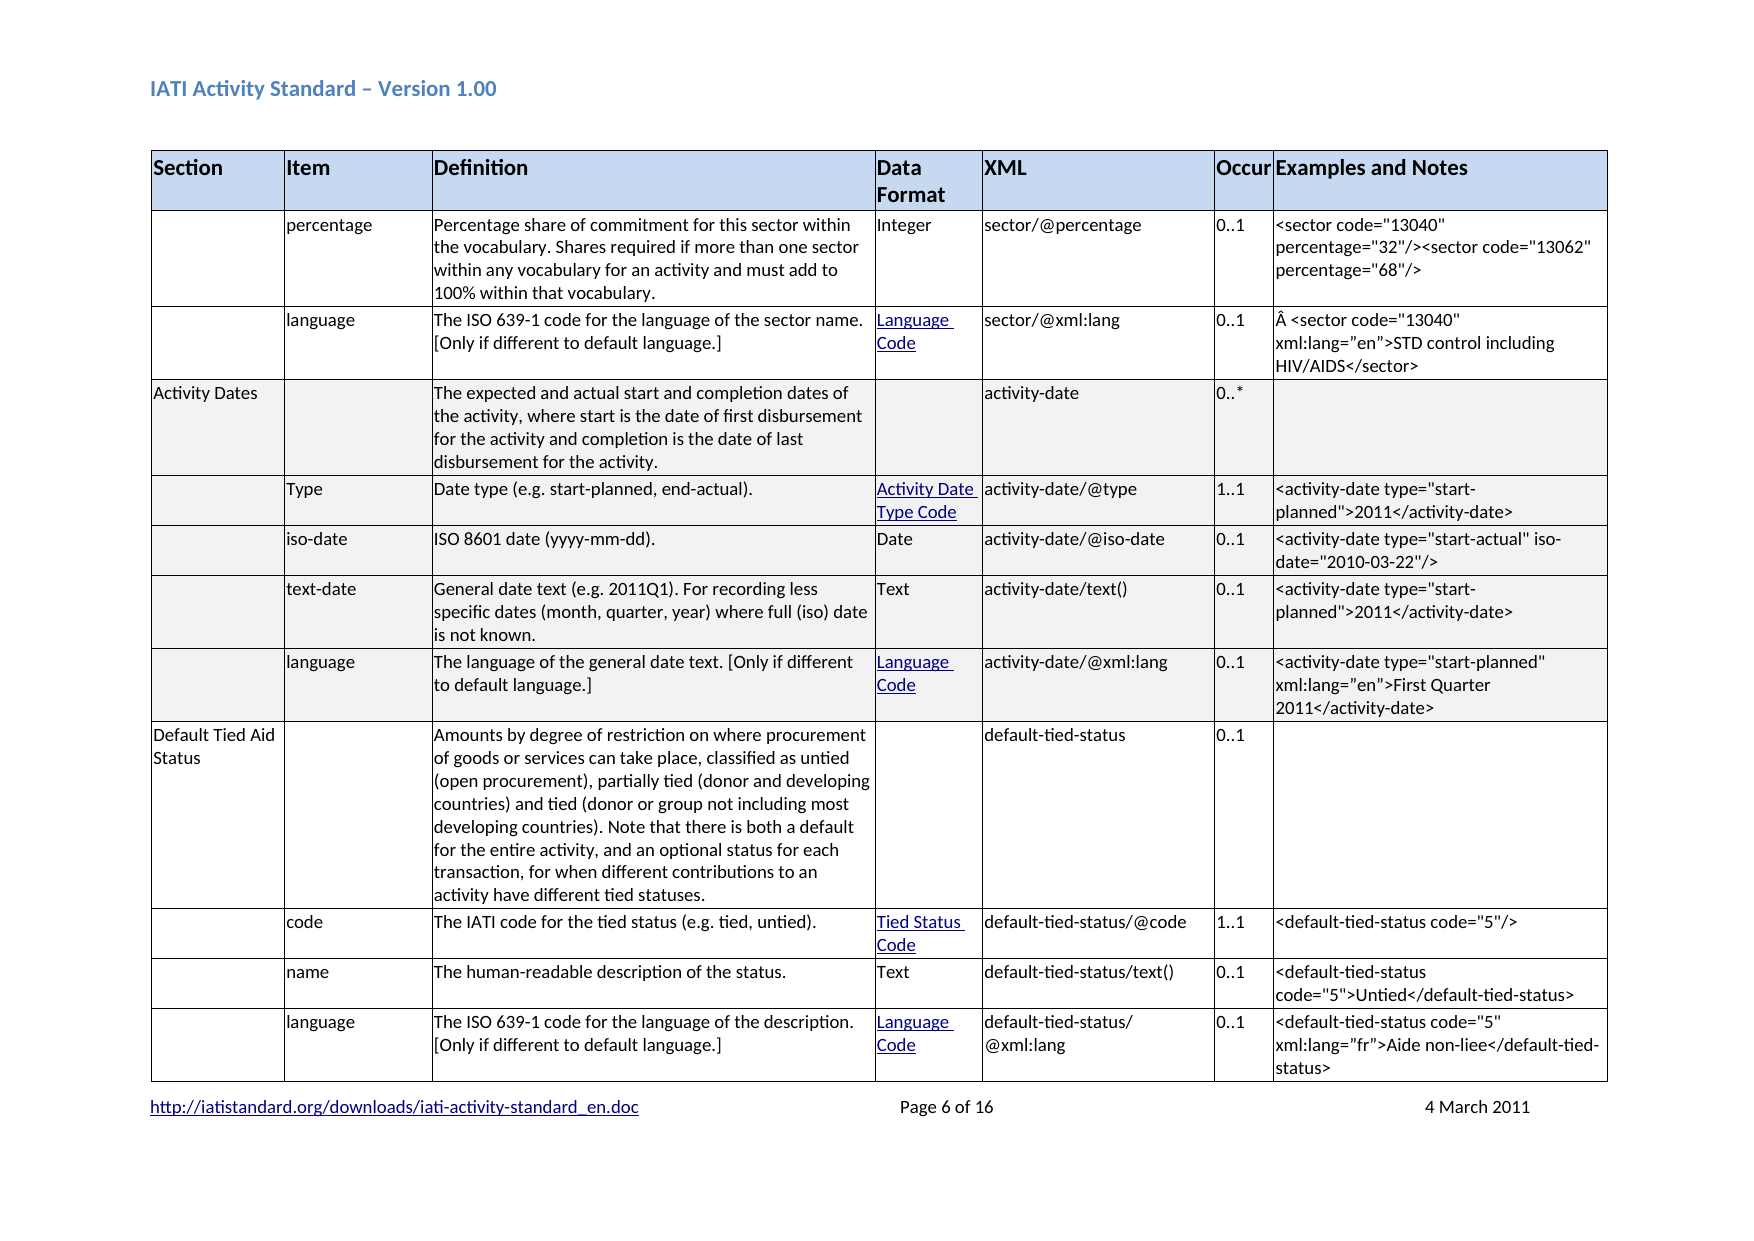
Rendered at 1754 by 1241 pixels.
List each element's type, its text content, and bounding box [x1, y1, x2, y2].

table_cell language [285, 649, 432, 721]
table_cell Activity Date Type Code [876, 476, 982, 525]
table_cell percentage [285, 211, 432, 306]
table_cell [152, 526, 284, 575]
table_cell 0..* [1215, 380, 1273, 475]
table_cell activity-date/@iso-date [983, 526, 1214, 575]
table_cell Language Code [876, 1009, 982, 1081]
table_cell <default-tied-status code="5"/> [1274, 909, 1607, 958]
table_cell iso-date [285, 526, 432, 575]
table_cell [152, 307, 284, 379]
table_header Occur [1215, 151, 1273, 210]
table_cell The IATI code for the tied status (e.g. tied, untied). [433, 909, 875, 958]
table_cell code [285, 909, 432, 958]
table_header Section [152, 151, 284, 210]
table_cell Language Code [876, 649, 982, 721]
table_cell name [285, 959, 432, 1008]
table_cell Percentage share of commitment for this sector within the vocabulary. Shares required if more than one sector within any vocabulary for an activity and must add to 100% within that vocabulary. [433, 211, 875, 306]
table_cell Date [876, 526, 982, 575]
table_cell 0..1 [1215, 307, 1273, 379]
table_cell [152, 649, 284, 721]
table_cell Type [285, 476, 432, 525]
table_cell activity-date/text() [983, 576, 1214, 648]
table_cell [152, 1009, 284, 1081]
table_cell ISO 8601 date (yyyy-mm-dd). [433, 526, 875, 575]
table_header XML [983, 151, 1214, 210]
table_cell [1274, 380, 1607, 475]
table_header Data Format [876, 151, 982, 210]
table_cell 0..1 [1215, 722, 1273, 908]
table_cell Tied Status Code [876, 909, 982, 958]
table_header Definition [433, 151, 875, 210]
table_cell General date text (e.g. 2011Q1). For recording less specific dates (month, quarter, year) where full (iso) date is not known. [433, 576, 875, 648]
table_cell [876, 722, 982, 908]
table_cell [285, 722, 432, 908]
table_cell default-tied-status [983, 722, 1214, 908]
table_cell Amounts by degree of restriction on where procurement of goods or services can take place, classified as untied (open procurement), partially tied (donor and developing countries) and tied (donor or group not including most developing countries). Note that there is both a default for the entire activity, and an optional status for each transaction, for when different contributions to an activity have different tied statuses. [433, 722, 875, 908]
table_cell 0..1 [1215, 526, 1273, 575]
table_cell 1..1 [1215, 909, 1273, 958]
table_cell <activity-date type="start-planned">2011</activity-date> [1274, 576, 1607, 648]
table_cell Â <sector code="13040" xml:lang=”en”>STD control including HIV/AIDS</sector> [1274, 307, 1607, 379]
table_cell [152, 211, 284, 306]
table_cell <sector code="13040" percentage="32"/><sector code="13062" percentage="68"/> [1274, 211, 1607, 306]
table_cell sector/@xml:lang [983, 307, 1214, 379]
table_cell <default-tied-status code="5">Untied</default-tied-status> [1274, 959, 1607, 1008]
table_cell Language Code [876, 307, 982, 379]
table_cell 0..1 [1215, 959, 1273, 1008]
table_cell default-tied-status/@xml:lang [983, 1009, 1214, 1081]
table_cell <activity-date type="start-planned" xml:lang=”en”>First Quarter 2011</activity-date> [1274, 649, 1607, 721]
table_cell language [285, 307, 432, 379]
table_cell <activity-date type="start-planned">2011</activity-date> [1274, 476, 1607, 525]
table_cell activity-date/@type [983, 476, 1214, 525]
table_cell Activity Dates [152, 380, 284, 475]
table_cell activity-date [983, 380, 1214, 475]
table_cell [876, 380, 982, 475]
table_cell The language of the general date text. [Only if different to default language.] [433, 649, 875, 721]
table_cell Integer [876, 211, 982, 306]
table_cell 0..1 [1215, 576, 1273, 648]
table_cell <activity-date type="start-actual" iso-date="2010-03-22"/> [1274, 526, 1607, 575]
table_cell [152, 909, 284, 958]
table_cell [152, 959, 284, 1008]
table_cell sector/@percentage [983, 211, 1214, 306]
table_cell language [285, 1009, 432, 1081]
table_cell 0..1 [1215, 1009, 1273, 1081]
table_cell activity-date/@xml:lang [983, 649, 1214, 721]
table_cell The ISO 639-1 code for the language of the sector name. [Only if different to default language.] [433, 307, 875, 379]
table_cell 0..1 [1215, 649, 1273, 721]
table_cell Text [876, 959, 982, 1008]
table_header Item [285, 151, 432, 210]
table_cell <default-tied-status code="5" xml:lang=”fr”>Aide non-liee</default-tied-status> [1274, 1009, 1607, 1081]
table_cell text-date [285, 576, 432, 648]
table_cell Default Tied Aid Status [152, 722, 284, 908]
table_cell Date type (e.g. start-planned, end-actual). [433, 476, 875, 525]
table_cell [1274, 722, 1607, 908]
table_cell [285, 380, 432, 475]
table_cell [152, 476, 284, 525]
table_cell 1..1 [1215, 476, 1273, 525]
table_cell Text [876, 576, 982, 648]
table_cell default-tied-status/text() [983, 959, 1214, 1008]
table_cell default-tied-status/@code [983, 909, 1214, 958]
table_cell 0..1 [1215, 211, 1273, 306]
table_cell [152, 576, 284, 648]
table_cell The human-readable description of the status. [433, 959, 875, 1008]
table_cell The ISO 639-1 code for the language of the description. [Only if different to default language.] [433, 1009, 875, 1081]
table_cell The expected and actual start and completion dates of the activity, where start is the date of first disbursement for the activity and completion is the date of last disbursement for the activity. [433, 380, 875, 475]
table_header Examples and Notes [1274, 151, 1607, 210]
